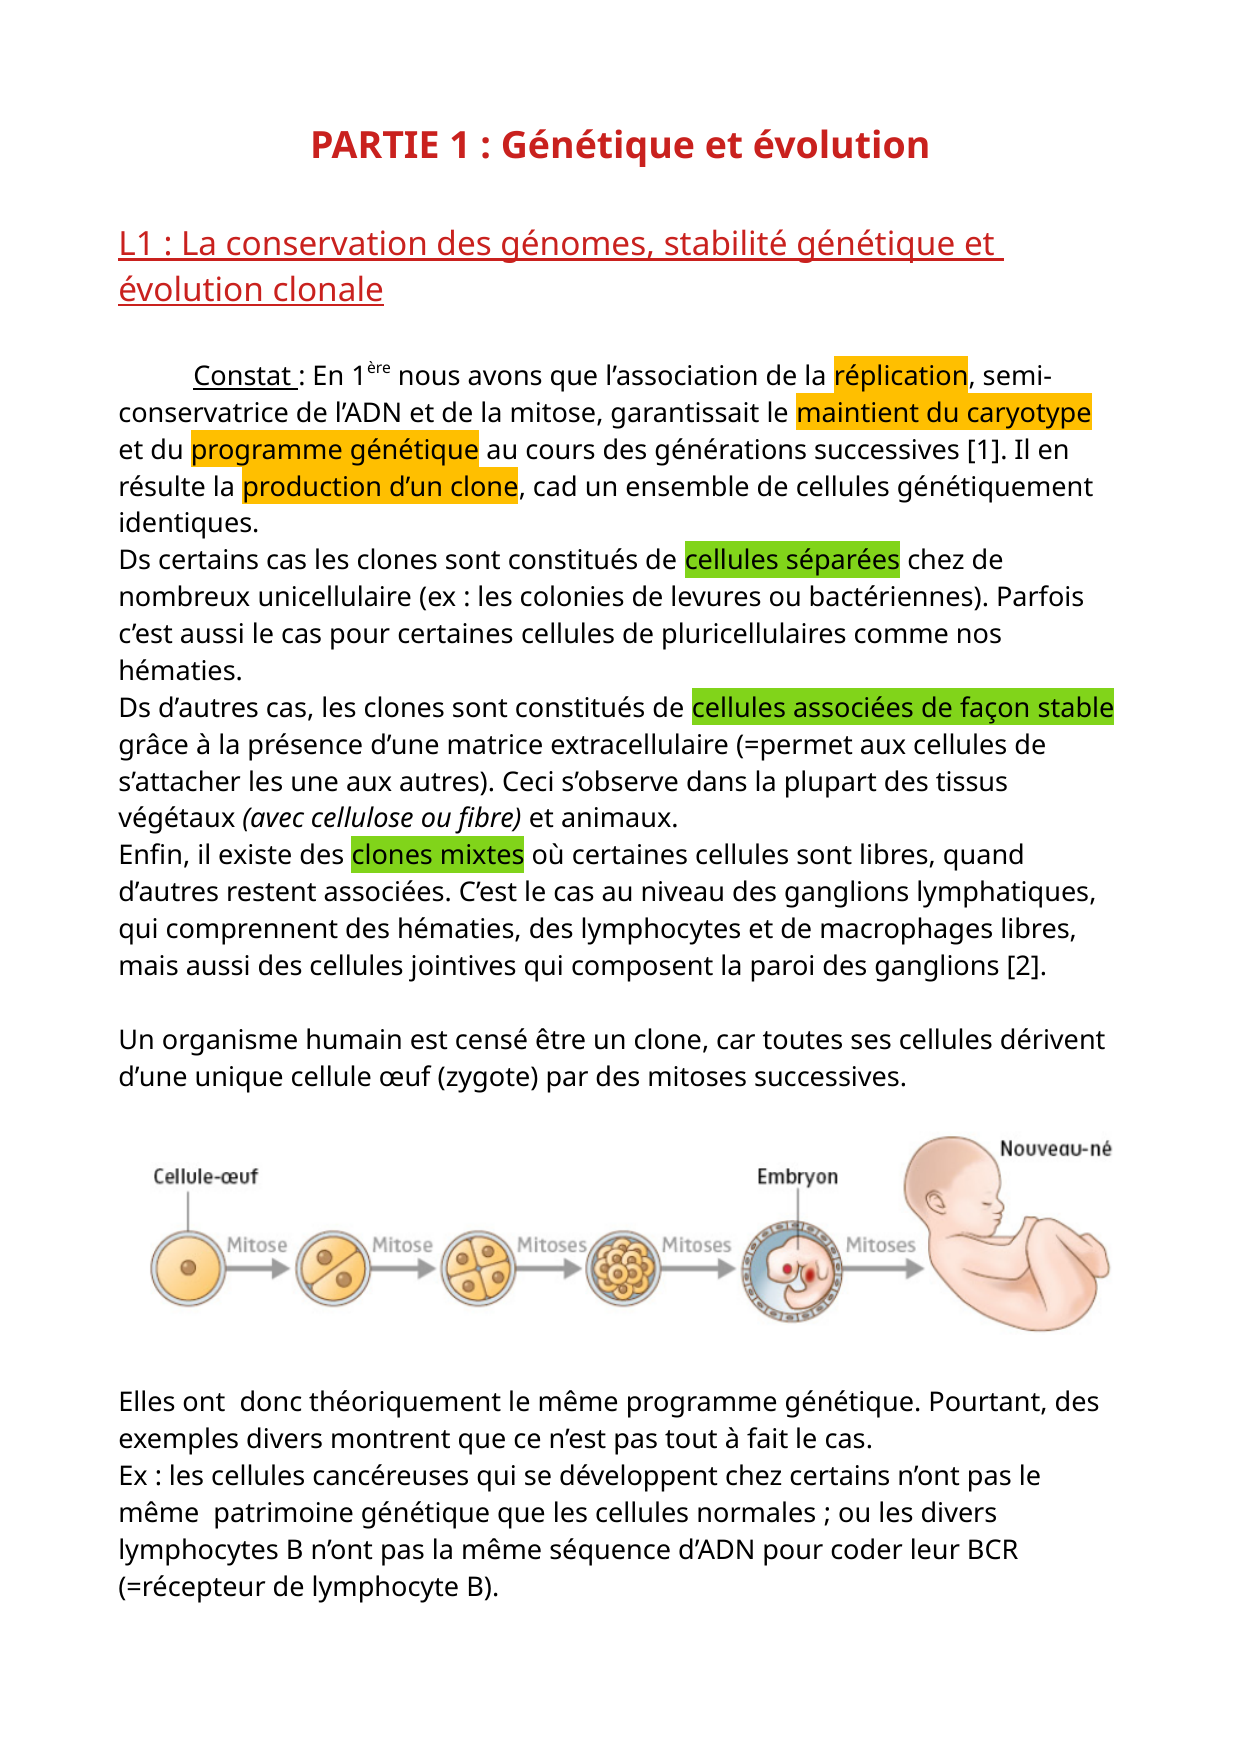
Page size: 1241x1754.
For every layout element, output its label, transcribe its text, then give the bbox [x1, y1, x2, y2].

text Un organisme humain est censé être un clone, car toutes ses cellules dérivent d’une unique cellule œuf (zygote) par des mitoses successives. [118, 1020, 1122, 1094]
text Ds d’autres cas, les clones sont constitués de cellules associées de façon stable grâce à la présence d’une matrice extracellulaire (=permet aux cellules de s’attacher les une aux autres). Ceci s’observe dans la plupart des tissus végétaux (avec cellulose ou fibre) et animaux. [118, 688, 1122, 836]
text L1 : La conservation des génomes, stabilité génétique et évolution clonale [118, 220, 1122, 311]
text Enfin, il existe des clones mixtes où certaines cellules sont libres, quand d’autres restent associées. C’est le cas au niveau des ganglions lymphatiques, qui comprennent des hématies, des lymphocytes et de macrophages libres, mais aussi des cellules jointives qui composent la paroi des ganglions [2]. [118, 836, 1122, 983]
text Elles ont donc théoriquement le même programme génétique. Pourtant, des exemples divers montrent que ce n’est pas tout à fait le cas. [118, 1383, 1122, 1456]
text Ex : les cellules cancéreuses qui se développent chez certains n’ont pas le même patrimoine génétique que les cellules normales ; ou les divers lymphocytes B n’ont pas la même séquence d’ADN pour coder leur BCR (=récepteur de lymphocyte B). [118, 1456, 1122, 1604]
text Constat : En 1ère nous avons que l’association de la réplication, semi-conservatrice de l’ADN et de la mitose, garantissait le maintient du caryotype et du programme génétique au cours des générations successives [1]. Il en résulte la production d’un clone, cad un ensemble de cellules génétiquement identiques. [118, 356, 1122, 541]
picture [126, 1118, 1131, 1346]
text PARTIE 1 : Génétique et évolution [118, 118, 1122, 169]
text Ds certains cas les clones sont constitués de cellules séparées chez de nombreux unicellulaire (ex : les colonies de levures ou bactériennes). Parfois c’est aussi le cas pour certaines cellules de pluricellulaires comme nos hématies. [118, 541, 1122, 688]
